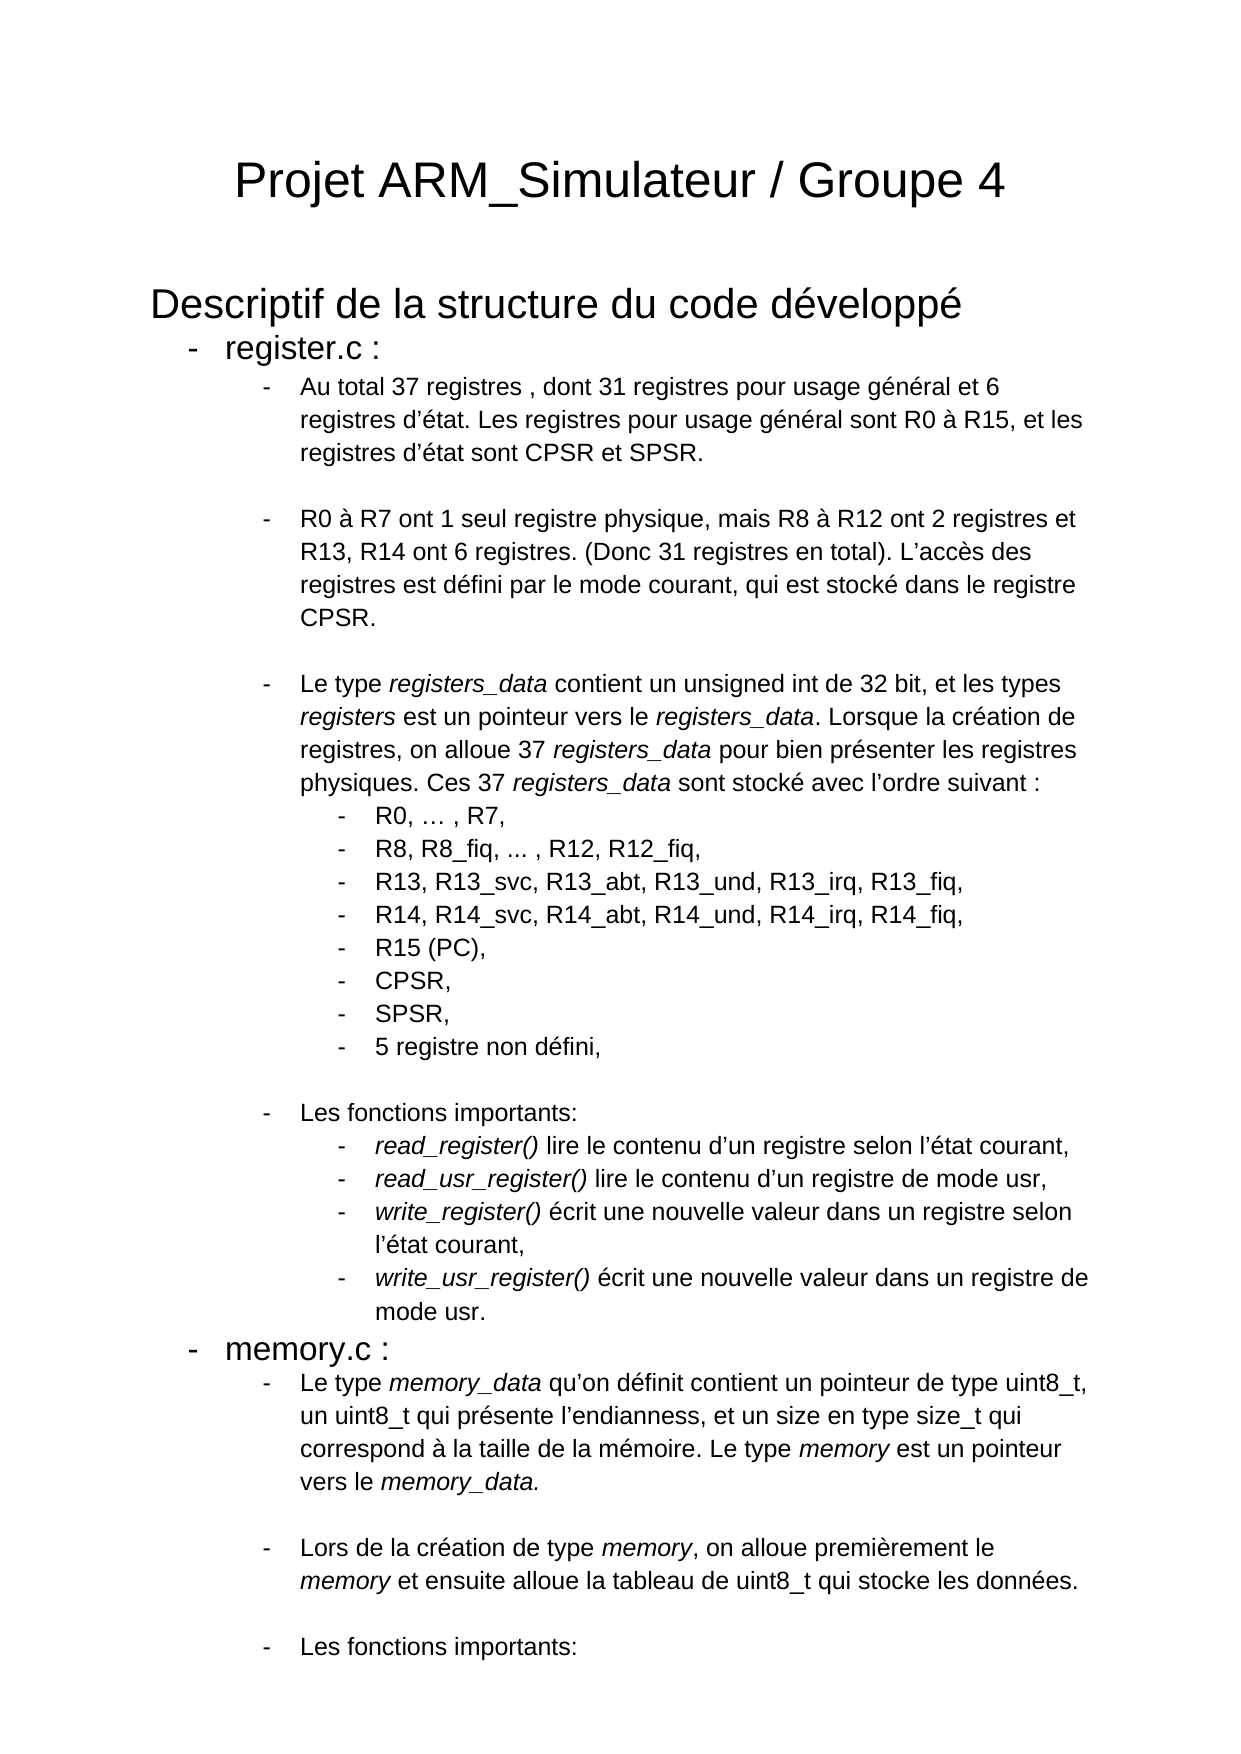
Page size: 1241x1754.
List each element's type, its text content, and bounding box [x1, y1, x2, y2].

list R15 (PC), [337, 933, 1090, 962]
list SPSR, [337, 999, 1090, 1028]
list register.c : [187, 328, 1090, 366]
list memory.c : [187, 1329, 1090, 1368]
list read_usr_register() lire le contenu d’un registre de mode usr, [337, 1164, 1090, 1193]
list R13, R13_svc, R13_abt, R13_und, R13_irq, R13_fiq, [337, 867, 1090, 896]
list R14, R14_svc, R14_abt, R14_und, R14_irq, R14_fiq, [337, 900, 1090, 929]
list Les fonctions importants: [262, 1632, 1090, 1661]
list R0 à R7 ont 1 seul registre physique, mais R8 à R12 ont 2 registres et R13, R14 ont 6 registres. (Donc 31 registres en total). L’accès des registres est défini par le mode courant, qui est stocké dans le registre CPSR. [262, 504, 1090, 632]
list Le type registers_data contient un unsigned int de 32 bit, et les types registers est un pointeur vers le registers_data. Lorsque la création de registres, on alloue 37 registers_data pour bien présenter les registres physiques. Ces 37 registers_data sont stocké avec l’ordre suivant : [262, 669, 1090, 797]
list CPSR, [337, 966, 1090, 995]
list write_usr_register() écrit une nouvelle valeur dans un registre de mode usr. [337, 1263, 1090, 1325]
list R8, R8_fiq, ... , R12, R12_fiq, [337, 834, 1090, 863]
list Au total 37 registres , dont 31 registres pour usage général et 6 registres d’état. Les registres pour usage général sont R0 à R15, et les registres d’état sont CPSR et SPSR. [262, 372, 1090, 467]
list R0, … , R7, [337, 801, 1090, 830]
list Lors de la création de type memory, on alloue premièrement le memory et ensuite alloue la tableau de uint8_t qui stocke les données. [262, 1533, 1090, 1595]
subtitle Descriptif de la structure du code développé [150, 280, 1090, 328]
list 5 registre non défini, [337, 1032, 1090, 1061]
list write_register() écrit une nouvelle valeur dans un registre selon l’état courant, [337, 1197, 1090, 1259]
list Le type memory_data qu’on définit contient un pointeur de type uint8_t, un uint8_t qui présente l’endianness, et un size en type size_t qui correspond à la taille de la mémoire. Le type memory est un pointeur vers le memory_data. [262, 1368, 1090, 1496]
list Les fonctions importants: [262, 1098, 1090, 1127]
list read_register() lire le contenu d’un registre selon l’état courant, [337, 1131, 1090, 1160]
text Projet ARM_Simulateur / Groupe 4 [150, 150, 1090, 207]
